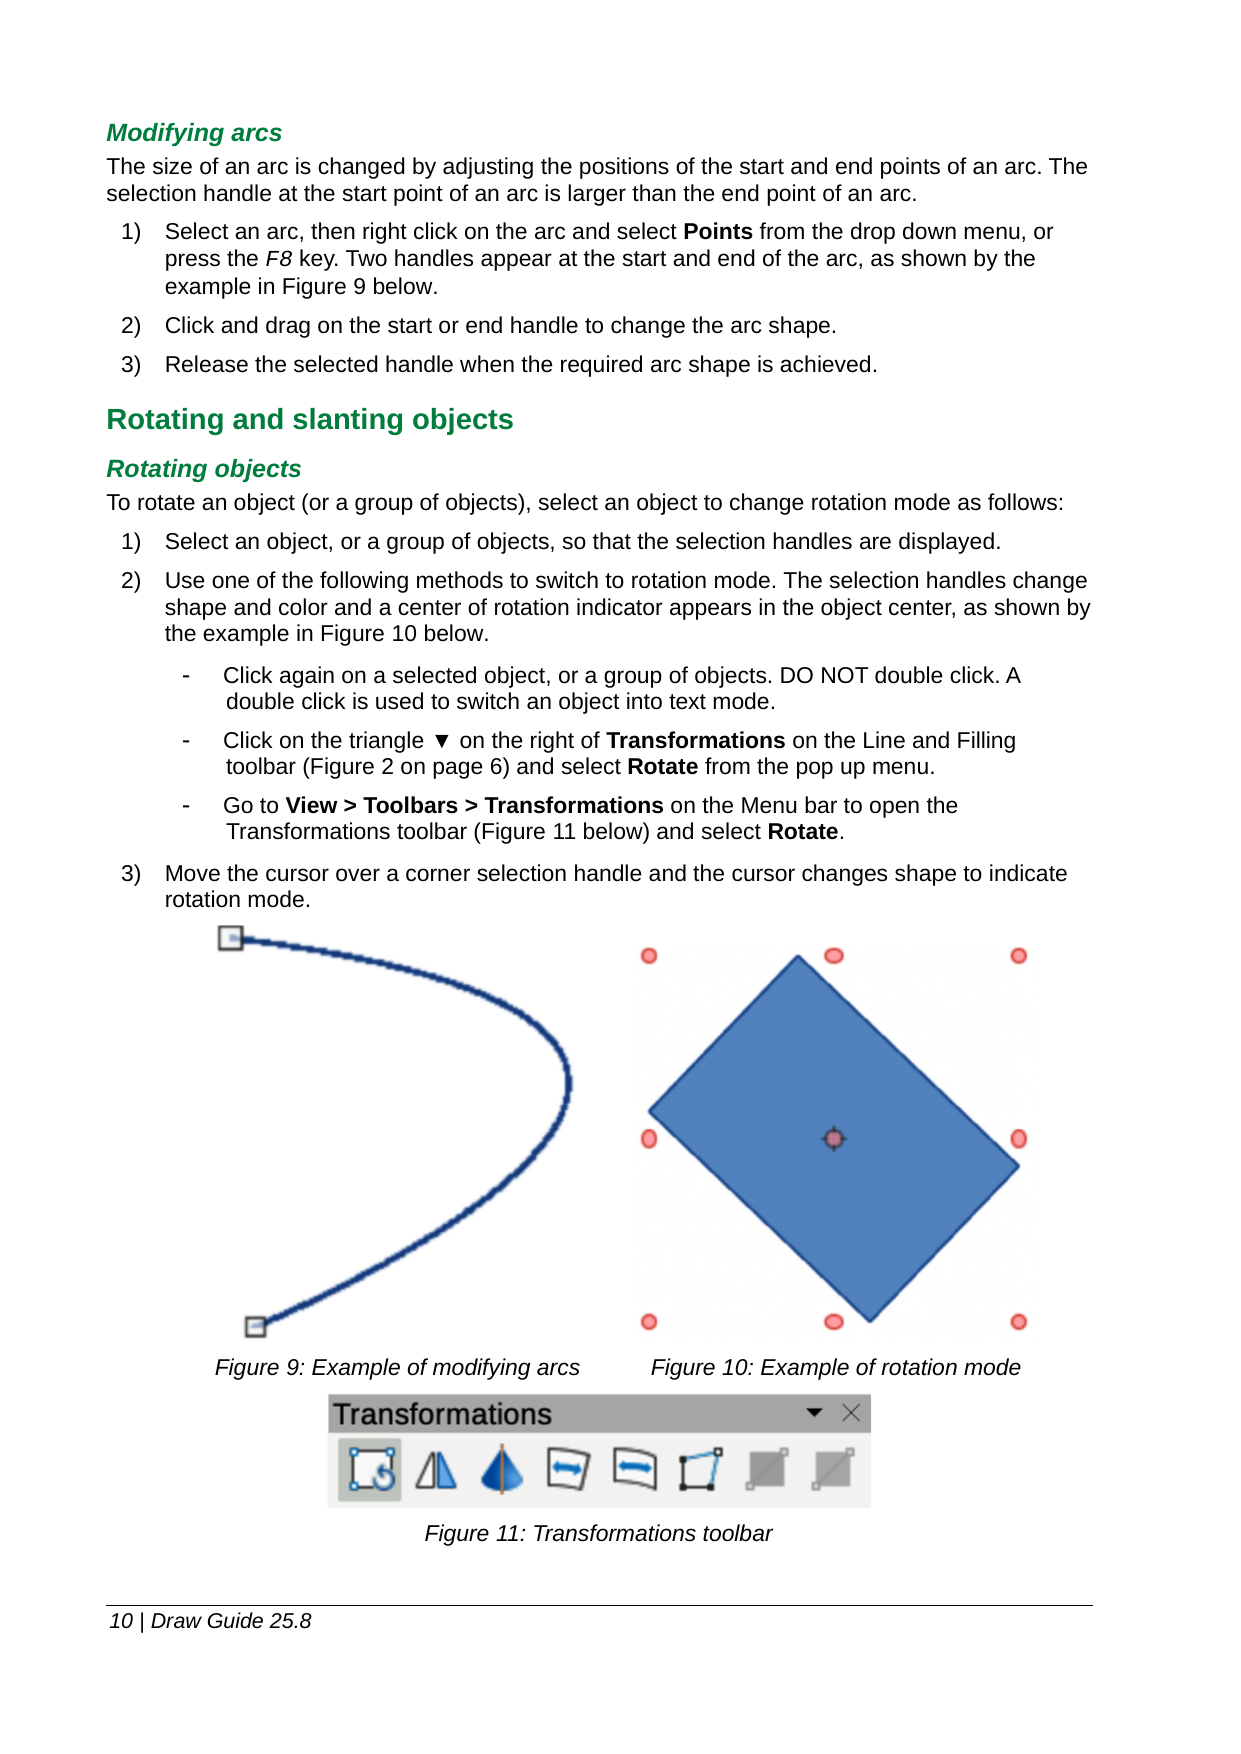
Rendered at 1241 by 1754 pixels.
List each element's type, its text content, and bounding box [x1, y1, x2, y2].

picture [216, 925, 581, 1342]
picture [327, 1393, 872, 1508]
text The size of an arc is changed by adjusting the positions of the start and end points of an arc. The selection handle at the start point of an arc is larger than the end point of an arc. [106, 153, 1093, 206]
picture [636, 946, 1038, 1342]
list Click again on a selected object, or a group of objects. DO NOT double click. A double click is used to switch an object into text mode. [179, 659, 1093, 714]
subtitle Rotating objects [106, 454, 1093, 483]
list Click on the triangle ▼ on the right of Transformations on the Line and Filling toolbar (Figure 2 on page 6) and select Rotate from the pop up menu. [179, 724, 1093, 779]
subtitle Rotating and slanting objects [106, 402, 1093, 436]
list Move the cursor over a corner selection handle and the cursor changes shape to indicate rotation mode. [121, 860, 1093, 913]
text Figure 11: Transformations toolbar [328, 1520, 871, 1546]
list Go to View > Toolbars > Transformations on the Menu bar to open the Transformations toolbar (Figure 11 below) and select Rotate. [179, 789, 1093, 848]
list Select an object, or a group of objects, so that the selection handles are displayed. [121, 528, 1093, 554]
list Release the selected handle when the required arc shape is achieved. [121, 351, 1093, 377]
list Use one of the following methods to switch to rotation mode. The selection handles change shape and color and a center of rotation indicator appears in the object center, as shown by the example in Figure 10 below. [121, 567, 1093, 646]
text Figure 10: Example of rotation mode [636, 1354, 1038, 1381]
list Click and drag on the start or end handle to change the arc shape. [121, 312, 1093, 338]
subtitle Modifying arcs [106, 118, 1093, 147]
text To rotate an object (or a group of objects), select an object to change rotation mode as follows: [106, 489, 1093, 516]
list Select an arc, then right click on the arc and select Points from the drop down menu, or press the F8 key. Two handles appear at the start and end of the arc, as shown by the example in Figure 9 below. [121, 218, 1093, 299]
text Figure 9: Example of modifying arcs [161, 1354, 636, 1381]
